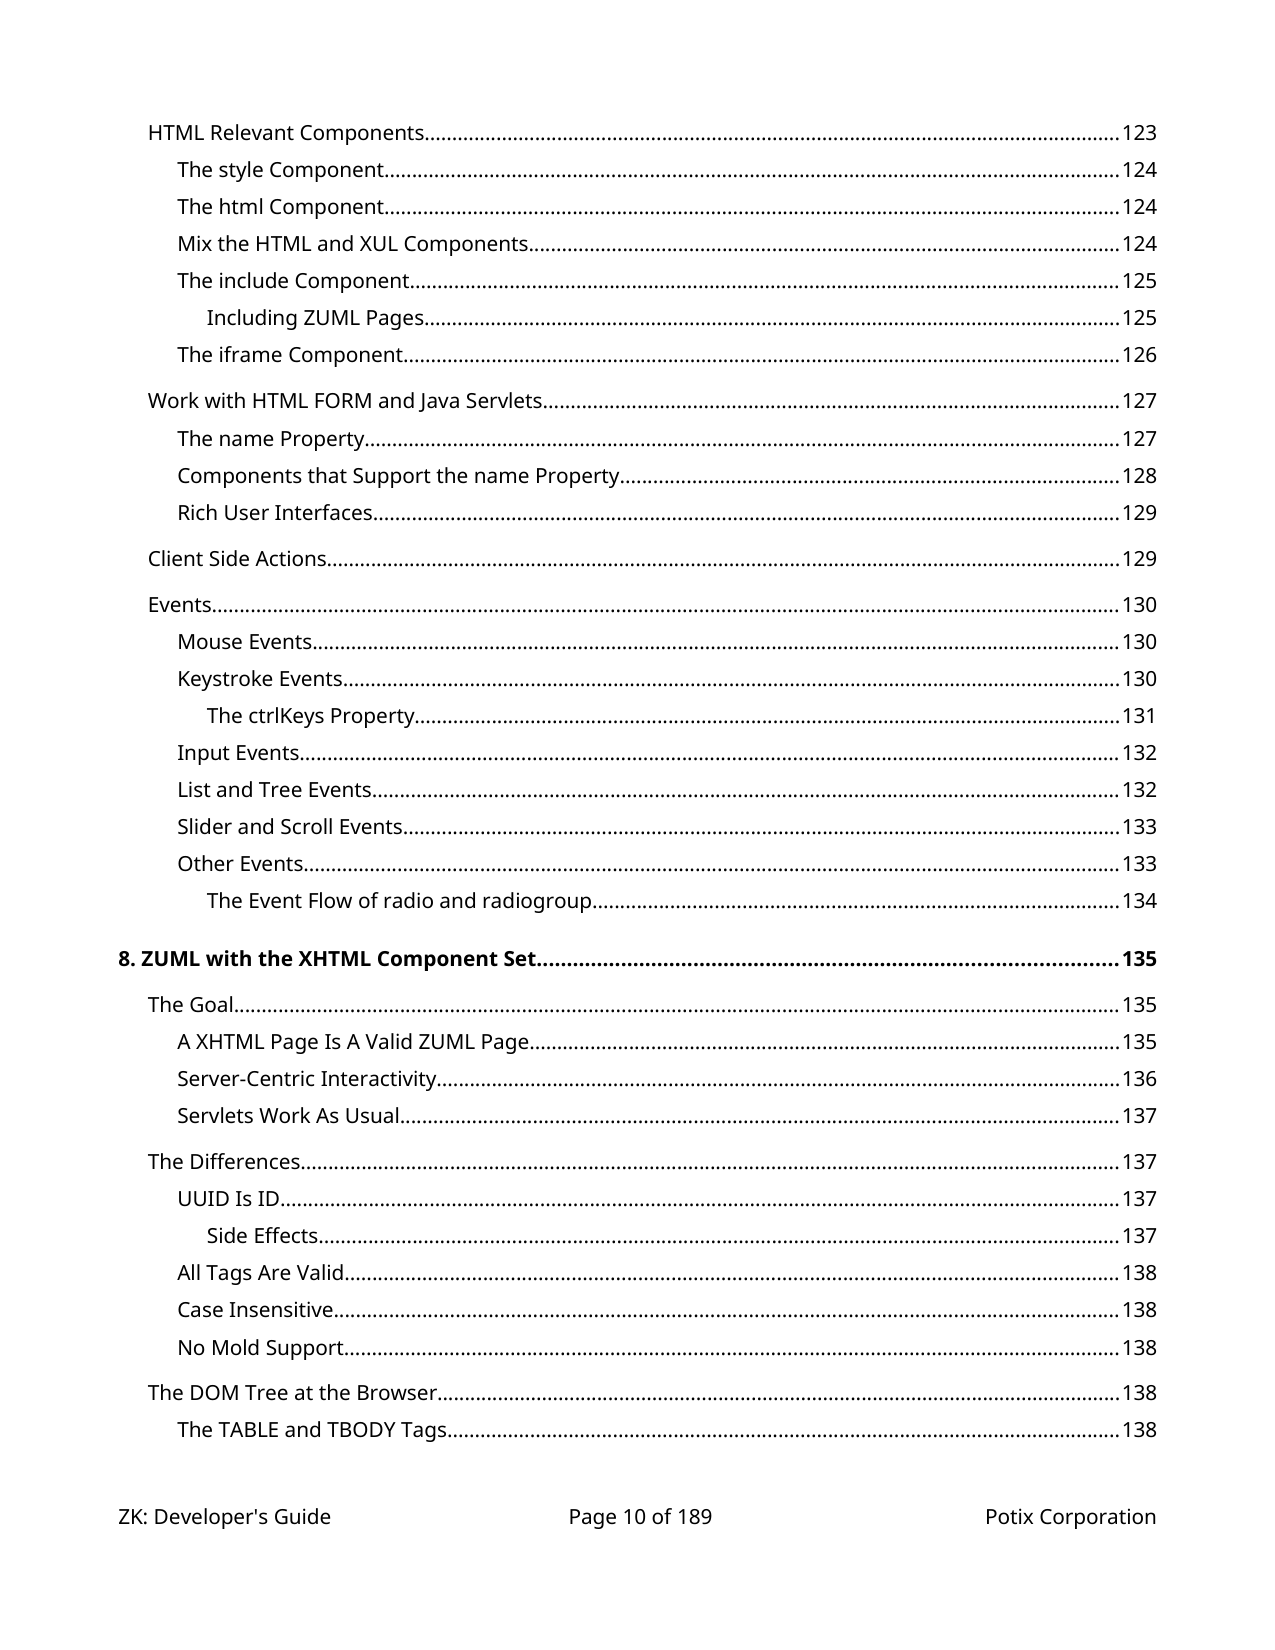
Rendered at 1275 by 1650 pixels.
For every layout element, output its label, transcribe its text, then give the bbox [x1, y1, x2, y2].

text No Mold Support 138 [177, 1333, 1157, 1361]
text Components that Support the name Property 128 [177, 461, 1157, 489]
text The Differences 137 [148, 1147, 1157, 1175]
text Slider and Scroll Events 133 [177, 812, 1157, 840]
text Servlets Work As Usual 137 [177, 1101, 1157, 1129]
text The ctrlKeys Property 131 [207, 701, 1157, 729]
text 8. ZUML with the XHTML Component Set 135 [118, 944, 1157, 972]
text The Goal 135 [148, 990, 1157, 1018]
text The style Component 124 [177, 155, 1157, 183]
text Input Events 132 [177, 738, 1157, 766]
text A XHTML Page Is A Valid ZUML Page 135 [177, 1027, 1157, 1055]
text The name Property 127 [177, 424, 1157, 452]
text Work with HTML FORM and Java Servlets 127 [148, 387, 1157, 415]
text List and Tree Events 132 [177, 775, 1157, 803]
text HTML Relevant Components 123 [148, 118, 1157, 146]
text Including ZUML Pages 125 [207, 303, 1157, 332]
text Client Side Actions 129 [148, 544, 1157, 572]
text UUID Is ID 137 [177, 1184, 1157, 1212]
text Server-Centric Interactivity 136 [177, 1064, 1157, 1092]
text Mouse Events 130 [177, 627, 1157, 655]
text Other Events 133 [177, 849, 1157, 877]
text Side Effects 137 [207, 1221, 1157, 1249]
text The Event Flow of radio and radiogroup 134 [207, 886, 1157, 914]
text The iframe Component 126 [177, 341, 1157, 369]
text Rich User Interfaces 129 [177, 498, 1157, 526]
text Keystroke Events 130 [177, 664, 1157, 692]
text All Tags Are Valid 138 [177, 1258, 1157, 1287]
text Mix the HTML and XUL Components 124 [177, 229, 1157, 258]
text The html Component 124 [177, 192, 1157, 221]
text The include Component 125 [177, 266, 1157, 295]
text Case Insensitive 138 [177, 1296, 1157, 1324]
text The DOM Tree at the Browser 138 [148, 1378, 1157, 1407]
text Events 130 [148, 590, 1157, 618]
text The TABLE and TBODY Tags 138 [177, 1416, 1157, 1444]
